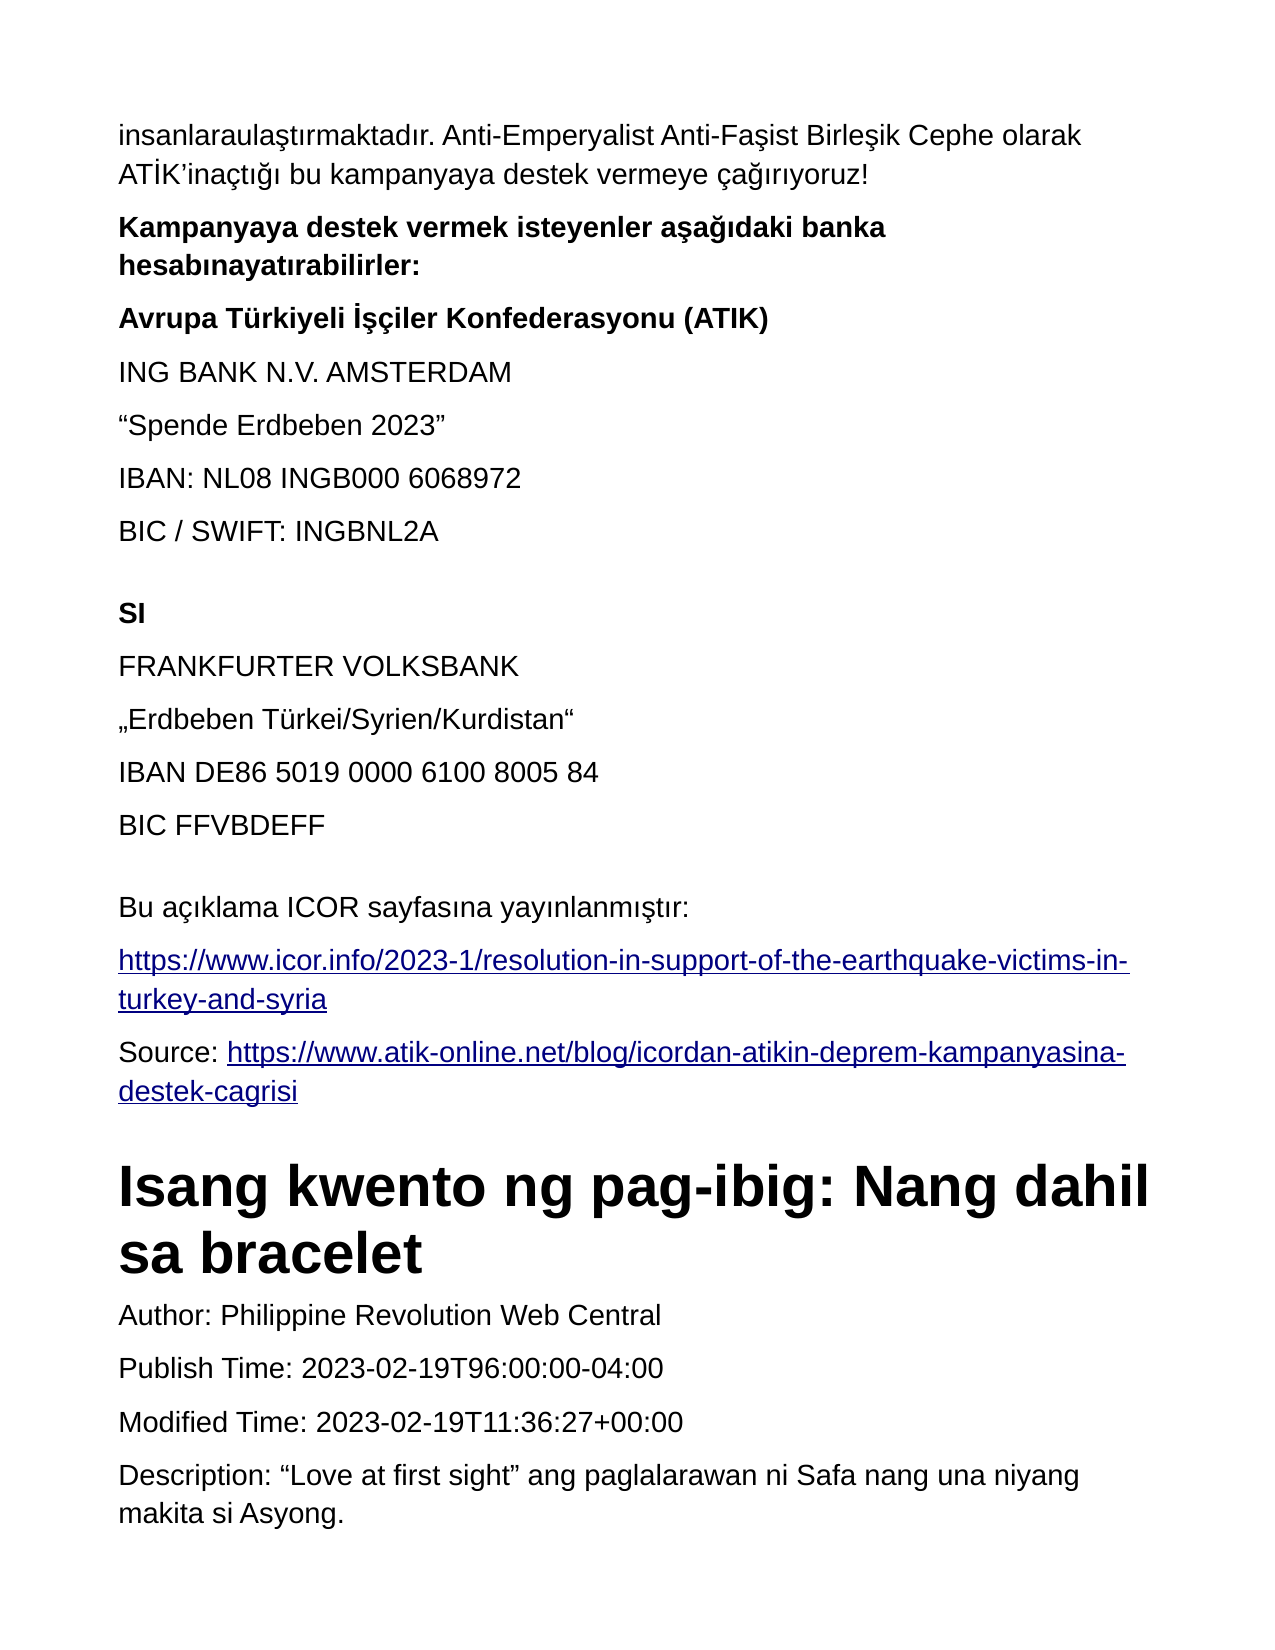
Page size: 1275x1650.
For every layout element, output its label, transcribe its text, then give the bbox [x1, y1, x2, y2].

text „Erdbeben Türkei/Syrien/Kurdistan“ [118, 702, 1157, 736]
text https://www.icor.info/2023-1/resolution-in-support-of-the-earthquake-victims-in-turkey-and-syria [118, 943, 1157, 1015]
text BIC FFVBDEFF [118, 808, 1157, 842]
text Description: “Love at first sight” ang paglalarawan ni Safa nang una niyang makita si Asyong. [118, 1458, 1157, 1530]
text insanlaraulaştırmaktadır. Anti-Emperyalist Anti-Faşist Birleşik Cephe olarak ATİK’inaçtığı bu kampanyaya destek vermeye çağırıyoruz! [118, 118, 1157, 190]
text Avrupa Türkiyeli İşçiler Konfederasyonu (ATIK) [118, 301, 1157, 335]
text IBAN DE86 5019 0000 6100 8005 84 [118, 755, 1157, 789]
text Source: https://www.atik-online.net/blog/icordan-atikin-deprem-kampanyasina-destek-cagrisi [118, 1035, 1157, 1107]
subtitle Isang kwento ng pag-ibig: Nang dahil sa bracelet [118, 1152, 1157, 1286]
text IBAN: NL08 INGB000 6068972 [118, 461, 1157, 494]
text SI [118, 596, 1157, 629]
text “Spende Erdbeben 2023” [118, 408, 1157, 441]
text Modified Time: 2023-02-19T11:36:27+00:00 [118, 1404, 1157, 1438]
text Bu açıklama ICOR sayfasına yayınlanmıştır: [118, 890, 1157, 924]
text BIC / SWIFT: INGBNL2A [118, 514, 1157, 547]
text ING BANK N.V. AMSTERDAM [118, 354, 1157, 388]
text Publish Time: 2023-02-19T96:00:00-04:00 [118, 1351, 1157, 1385]
text FRANKFURTER VOLKSBANK [118, 649, 1157, 682]
text Kampanyaya destek vermek isteyenler aşağıdaki banka hesabınayatırabilirler: [118, 210, 1157, 282]
text Author: Philippine Revolution Web Central [118, 1298, 1157, 1332]
